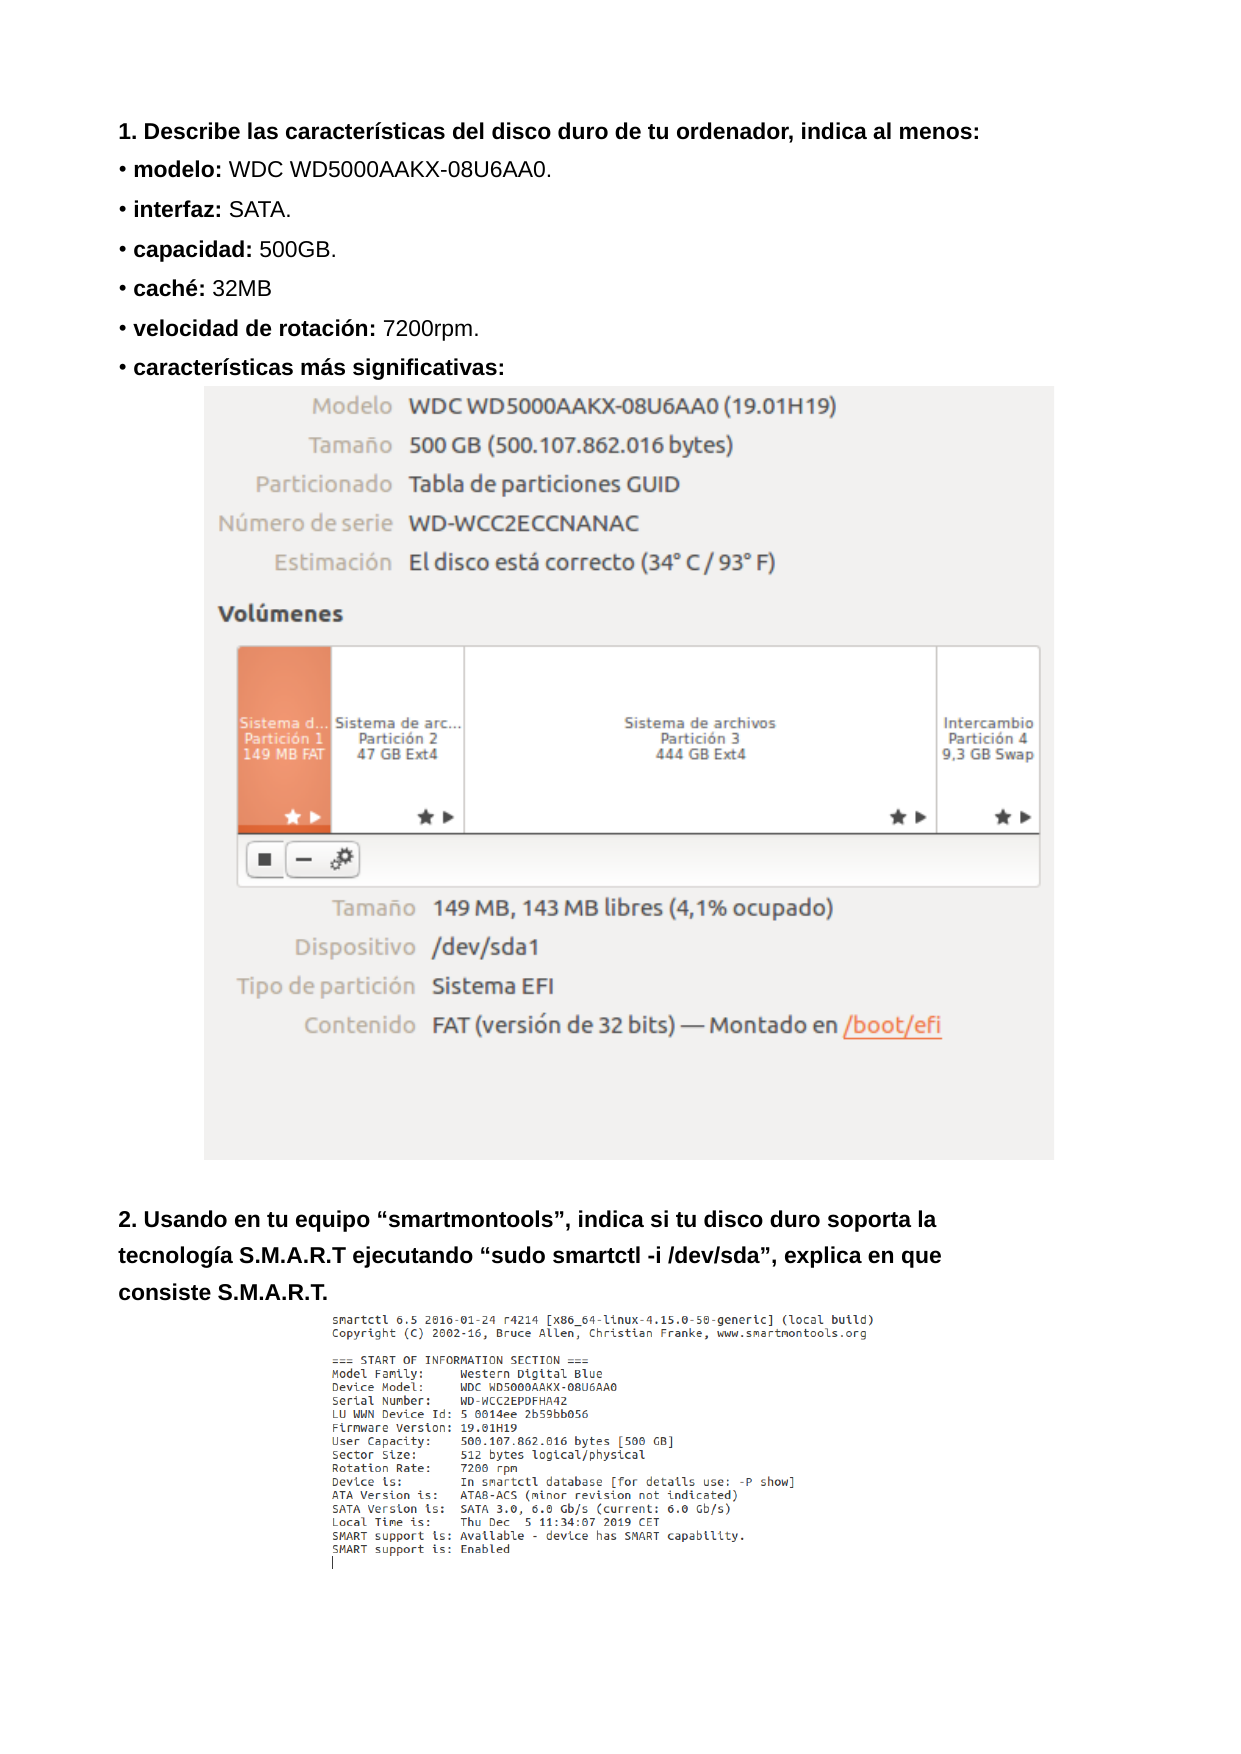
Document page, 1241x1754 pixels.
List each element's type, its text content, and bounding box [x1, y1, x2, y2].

text 2. Usando en tu equipo “smartmontools”, indica si tu disco duro soporta la [118, 1206, 1122, 1232]
text • velocidad de rotación: 7200rpm. [118, 313, 1122, 342]
picture [204, 386, 1055, 1160]
text • interfaz: SATA. [118, 194, 1122, 223]
text • capacidad: 500GB. [118, 234, 1122, 262]
text • características más significativas: [118, 352, 1122, 381]
text tecnología S.M.A.R.T ejecutando “sudo smartctl -i /dev/sda”, explica en que [118, 1242, 1122, 1269]
text • modelo: WDC WD5000AAKX-08U6AA0. [118, 154, 1122, 183]
text • caché: 32MB [118, 273, 1122, 302]
text consiste S.M.A.R.T. [118, 1279, 1122, 1305]
text 1. Describe las características del disco duro de tu ordenador, indica al menos: [118, 118, 1122, 144]
